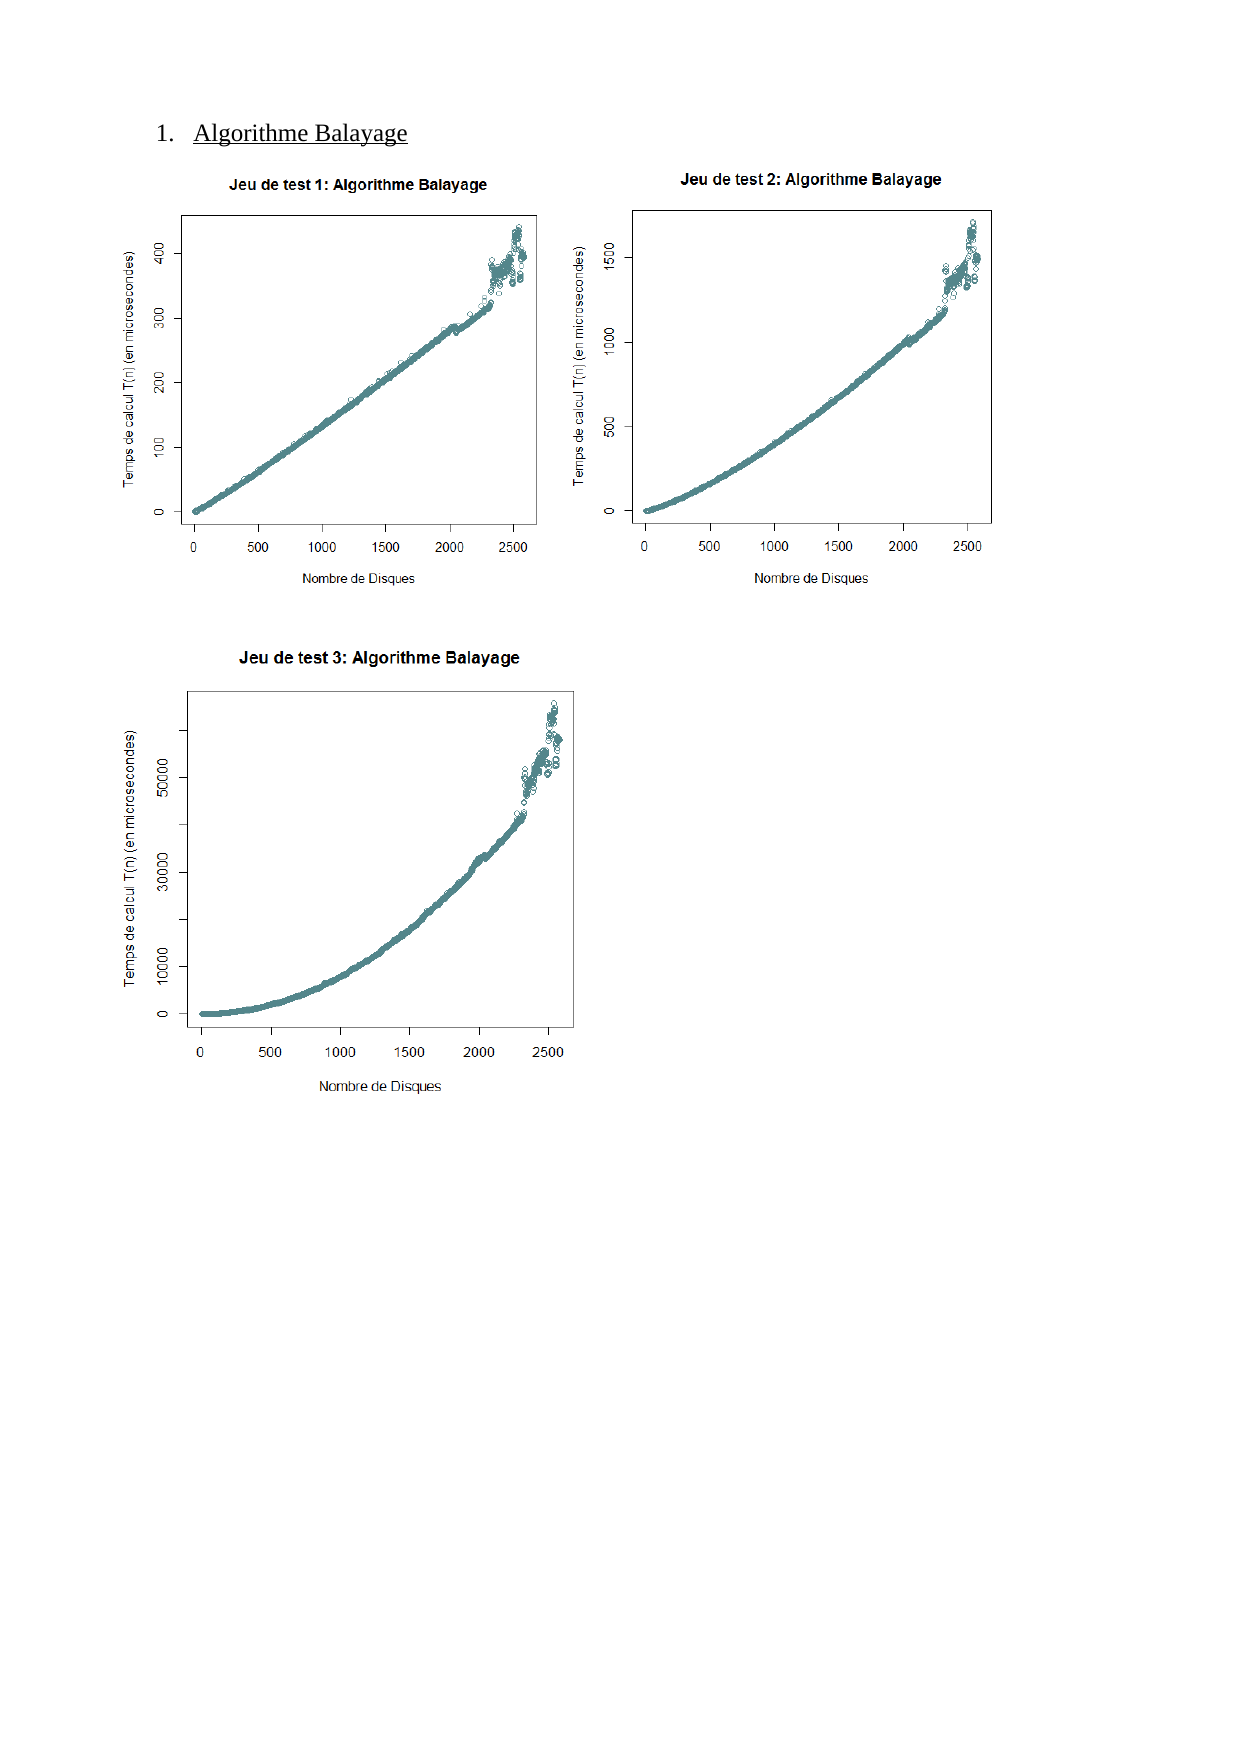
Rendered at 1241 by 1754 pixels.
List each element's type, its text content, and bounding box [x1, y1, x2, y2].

picture [118, 146, 1024, 602]
picture [118, 622, 609, 1112]
list Algorithme Balayage [156, 118, 1122, 147]
